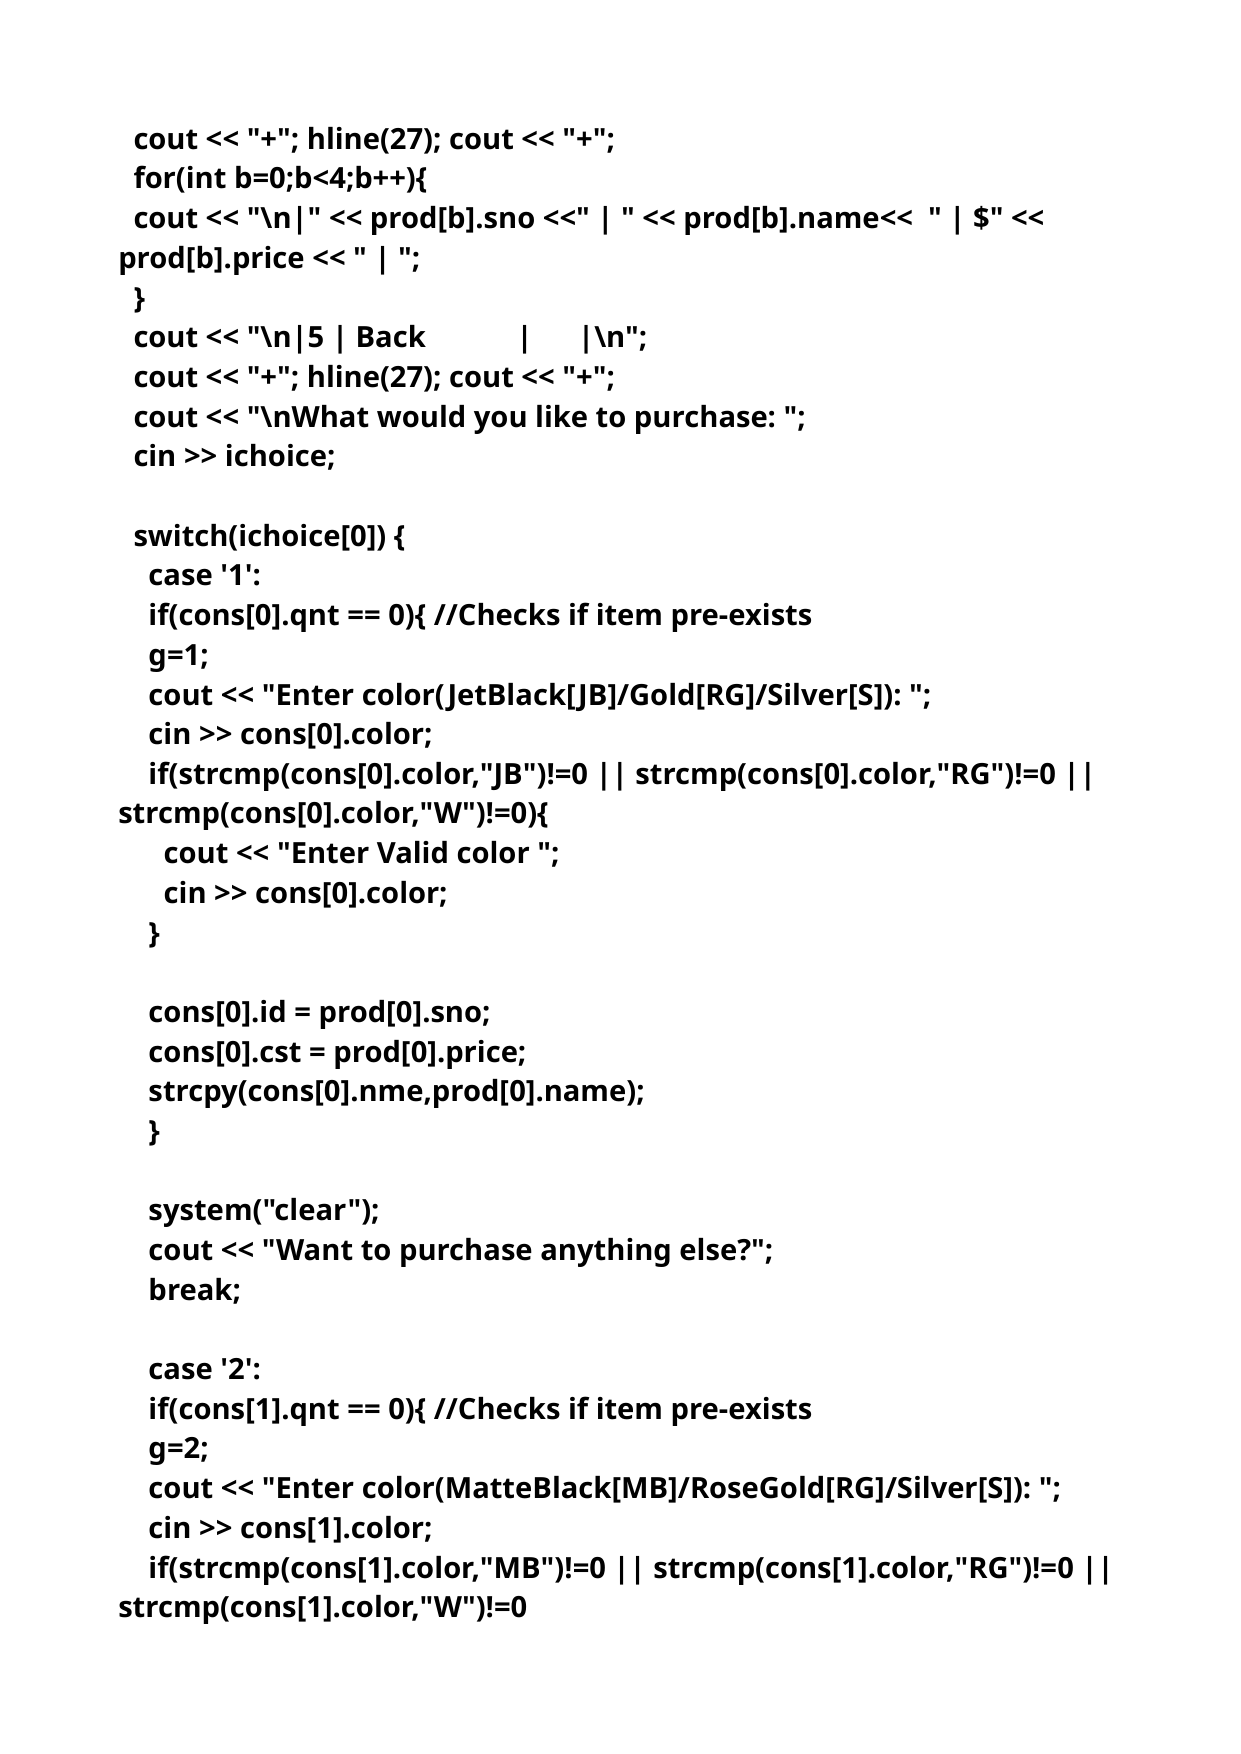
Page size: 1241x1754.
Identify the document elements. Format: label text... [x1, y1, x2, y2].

text cin >> cons[0].color; [118, 713, 1122, 753]
text cout << "Enter color(JetBlack[JB]/Gold[RG]/Silver[S]): "; [118, 674, 1122, 713]
text strcpy(cons[0].nme,prod[0].name); [118, 1071, 1122, 1110]
text for(int b=0;b<4;b++){ [118, 158, 1122, 197]
text case '2': [118, 1348, 1122, 1388]
text } [118, 277, 1122, 317]
text } [118, 912, 1122, 952]
text switch(ichoice[0]) { [118, 515, 1122, 555]
text case '1': [118, 555, 1122, 594]
text cin >> cons[0].color; [118, 872, 1122, 912]
text cin >> ichoice; [118, 436, 1122, 475]
text } [118, 1110, 1122, 1150]
text cout << "Want to purchase anything else?"; [118, 1229, 1122, 1269]
text break; [118, 1269, 1122, 1309]
text if(strcmp(cons[1].color,"MB")!=0 || strcmp(cons[1].color,"RG")!=0 || strcmp(cons[1].color,"W")!=0 [118, 1547, 1122, 1626]
text cout << "\nWhat would you like to purchase: "; [118, 396, 1122, 436]
text cout << "+"; hline(27); cout << "+"; [118, 356, 1122, 396]
text cout << "+"; hline(27); cout << "+"; [118, 118, 1122, 158]
text cout << "\n|" << prod[b].sno <<" | " << prod[b].name<< " | $" << prod[b].price << " | "; [118, 197, 1122, 277]
text if(cons[0].qnt == 0){ //Checks if item pre-exists [118, 594, 1122, 634]
text cons[0].cst = prod[0].price; [118, 1031, 1122, 1071]
text cin >> cons[1].color; [118, 1507, 1122, 1547]
text if(cons[1].qnt == 0){ //Checks if item pre-exists [118, 1388, 1122, 1428]
text cout << "Enter color(MatteBlack[MB]/RoseGold[RG]/Silver[S]): "; [118, 1467, 1122, 1507]
text if(strcmp(cons[0].color,"JB")!=0 || strcmp(cons[0].color,"RG")!=0 || strcmp(cons[0].color,"W")!=0){ [118, 753, 1122, 832]
text g=2; [118, 1428, 1122, 1467]
text cons[0].id = prod[0].sno; [118, 991, 1122, 1031]
text cout << "\n|5 | Back | |\n"; [118, 317, 1122, 356]
text g=1; [118, 634, 1122, 674]
text cout << "Enter Valid color "; [118, 832, 1122, 872]
text system("clear"); [118, 1190, 1122, 1229]
